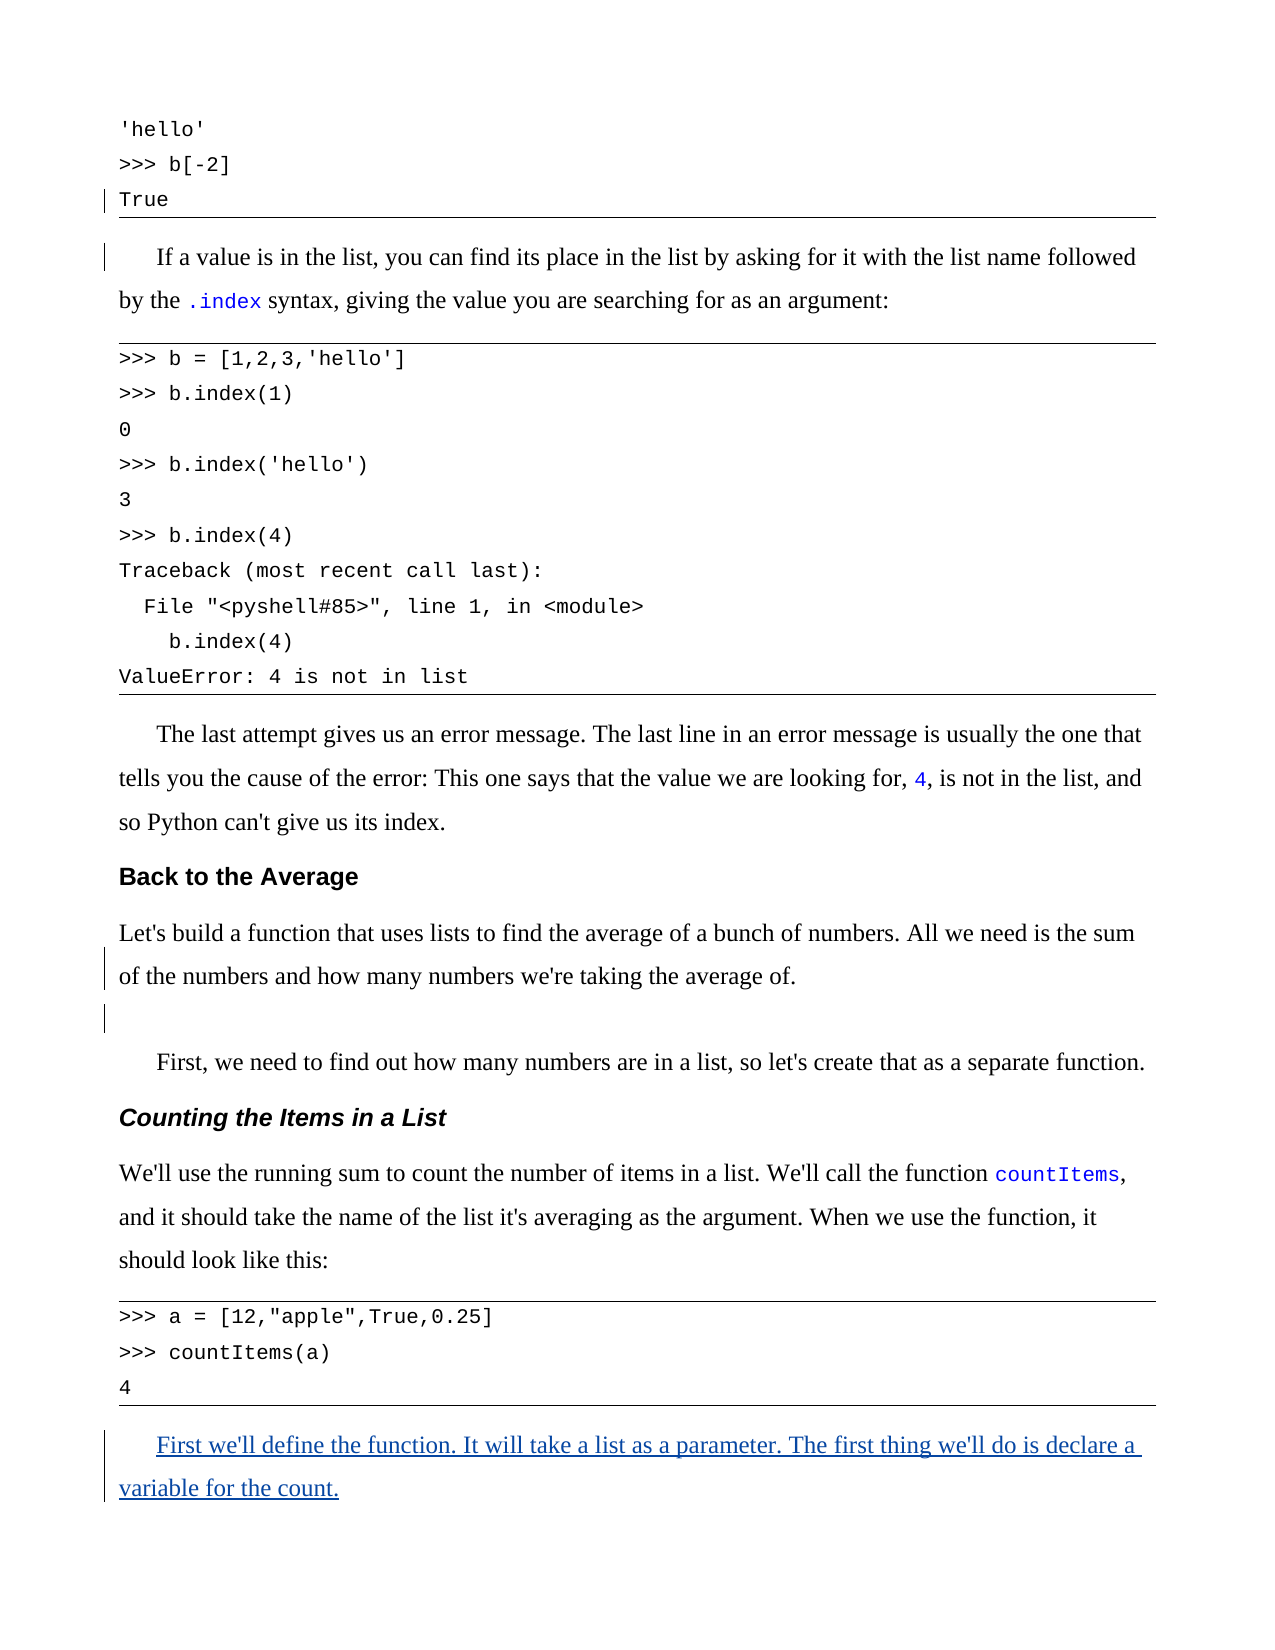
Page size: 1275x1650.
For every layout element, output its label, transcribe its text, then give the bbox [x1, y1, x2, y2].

text True [118, 189, 1156, 218]
text >>> b.index(4) [118, 525, 1156, 548]
text >>> b.index('hello') [118, 454, 1156, 478]
text 4 [118, 1377, 1156, 1406]
text >>> b.index(1) [118, 383, 1156, 407]
text Let's build a function that uses lists to find the average of a bunch of numbers. All we need is the sum of the numbers and how many numbers we're taking the average of. [118, 918, 1156, 1033]
text b.index(4) [118, 631, 1156, 655]
text 'hello' [118, 118, 1156, 142]
text >>> a = [12,"apple",True,0.25] [118, 1302, 1156, 1330]
text Traceback (most recent call last): [118, 560, 1156, 584]
text If a value is in the list, you can find its place in the list by asking for it with the list name followed by the .index syntax, giving the value you are searching for as an argument: [118, 242, 1156, 315]
text >>> countItems(a) [118, 1342, 1156, 1366]
text First we'll define the function. It will take a list as a parameter. The first thing we'll do is declare a variable for the count. [118, 1430, 1156, 1502]
text >>> b[-2] [118, 154, 1156, 178]
text 0 [118, 418, 1156, 442]
text 3 [118, 489, 1156, 513]
text Back to the Average [118, 862, 1156, 891]
text Counting the Items in a List [118, 1103, 1156, 1132]
text The last attempt gives us an error message. The last line in an error message is usually the one that tells you the cause of the error: This one says that the value we are looking for, 4, is not in the list, and so Python can't give us its index. [118, 719, 1156, 835]
text File "<pyshell#85>", line 1, in <module> [118, 596, 1156, 619]
text First, we need to find out how many numbers are in a list, so let's create that as a separate function. [118, 1047, 1156, 1076]
text >>> b = [1,2,3,'hello'] [118, 344, 1156, 371]
text ValueError: 4 is not in list [118, 666, 1156, 695]
text We'll use the running sum to count the number of items in a list. We'll call the function countItems, and it should take the name of the list it's averaging as the argument. When we use the function, it should look like this: [118, 1158, 1156, 1274]
